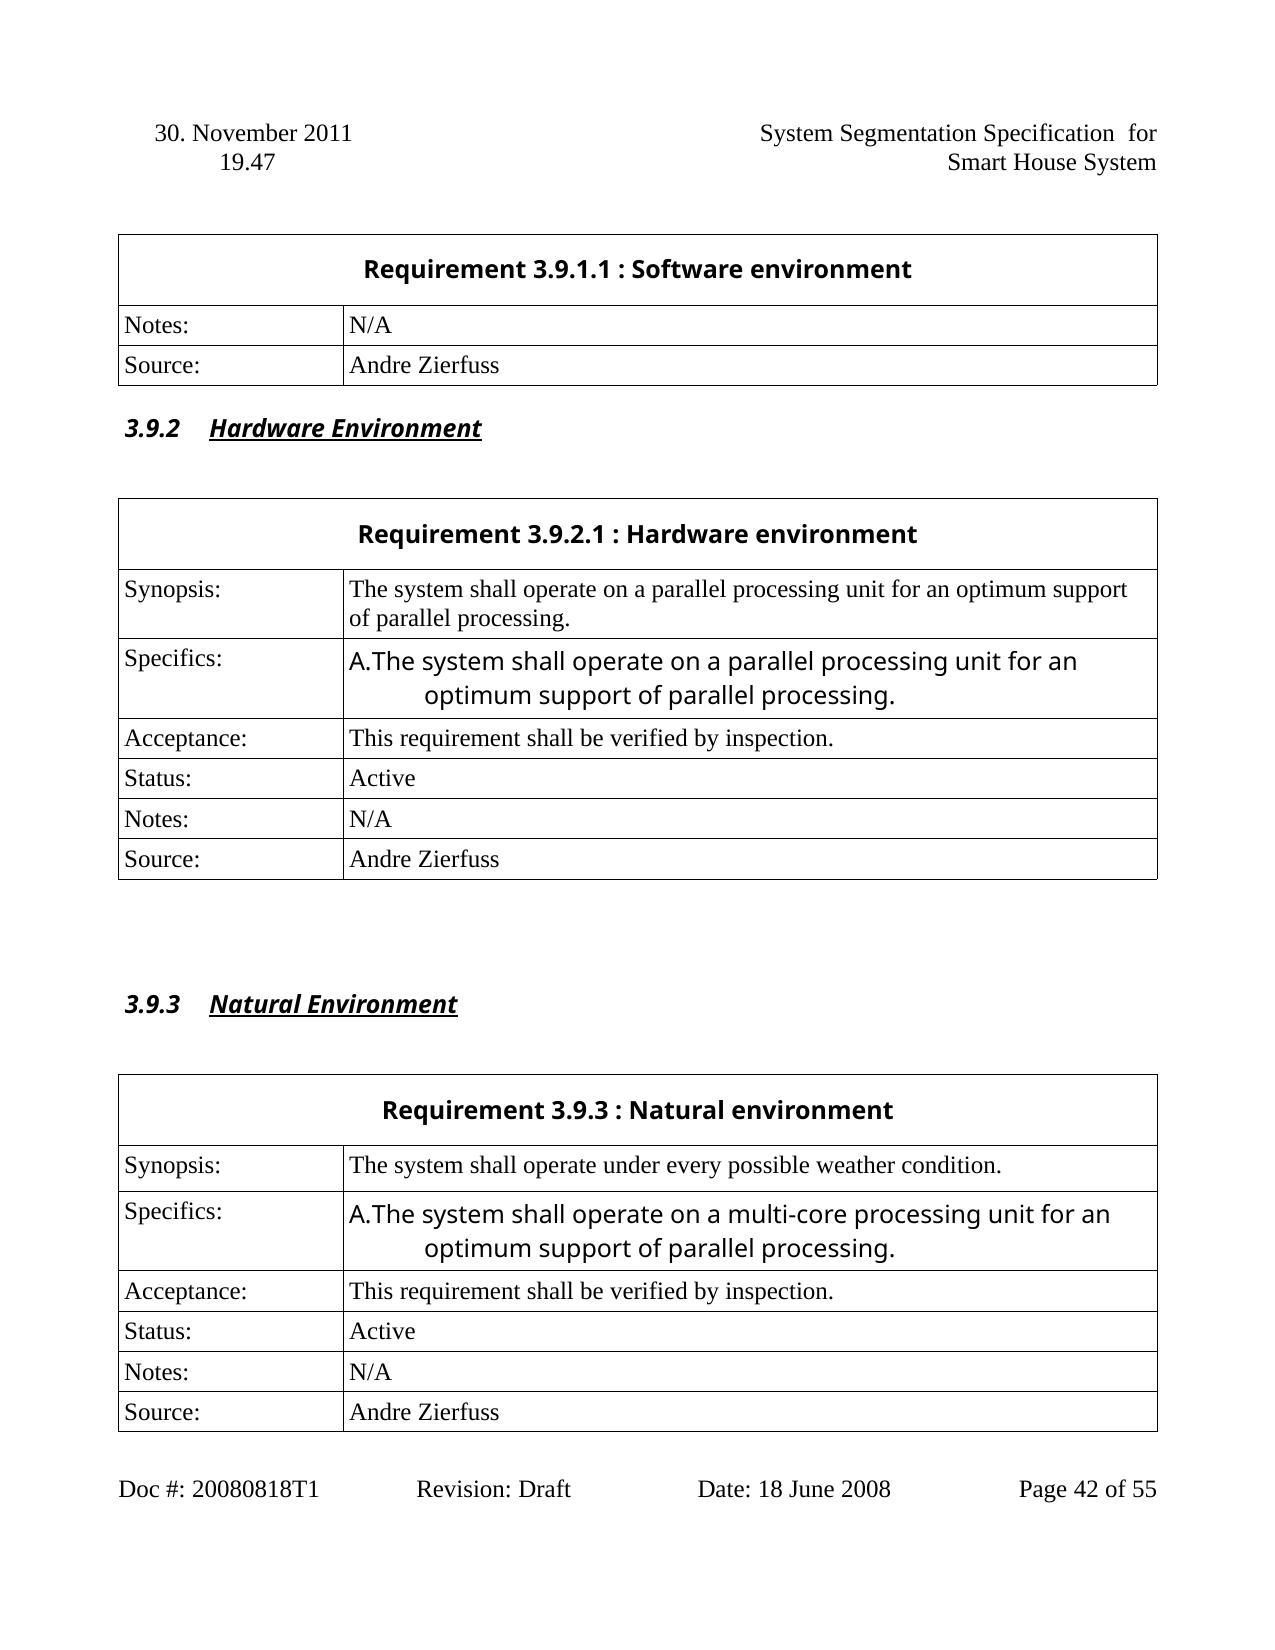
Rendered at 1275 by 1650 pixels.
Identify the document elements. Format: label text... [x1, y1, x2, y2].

table_cell Andre Zierfuss [344, 1392, 1157, 1431]
table_cell Specifics: [119, 1192, 343, 1270]
table_cell The system shall operate under every possible weather condition. [344, 1146, 1157, 1191]
subtitle Natural Environment [118, 986, 1157, 1020]
table_cell Source: [119, 346, 343, 385]
table_cell Notes: [119, 1352, 343, 1391]
table_cell The system shall operate on a multi-core processing unit for an optimum support of parallel processing. [344, 1192, 1157, 1270]
table_cell Status: [119, 1312, 343, 1351]
table_cell Andre Zierfuss [344, 346, 1157, 385]
table_header Requirement 3.9.1.1 : Software environment [119, 235, 1157, 304]
table_cell This requirement shall be verified by inspection. [344, 719, 1157, 758]
table_cell Source: [119, 839, 343, 879]
table_header Requirement 3.9.3 : Natural environment [119, 1075, 1157, 1145]
table_cell Acceptance: [119, 1271, 343, 1311]
table_cell N/A [344, 1352, 1157, 1391]
table_cell The system shall operate on a parallel processing unit for an optimum support of parallel processing. [344, 639, 1157, 717]
table_cell Active [344, 759, 1157, 798]
table_cell Notes: [119, 306, 343, 345]
table_cell Active [344, 1312, 1157, 1351]
table_cell Source: [119, 1392, 343, 1431]
table_cell Synopsis: [119, 570, 343, 638]
table_cell N/A [344, 306, 1157, 345]
table_cell Notes: [119, 799, 343, 838]
subtitle Hardware Environment [118, 410, 1157, 444]
table_cell Synopsis: [119, 1146, 343, 1191]
table_cell Status: [119, 759, 343, 798]
table_cell N/A [344, 799, 1157, 838]
table_cell This requirement shall be verified by inspection. [344, 1271, 1157, 1311]
table_cell Acceptance: [119, 719, 343, 758]
table_cell Andre Zierfuss [344, 839, 1157, 879]
table_header Requirement 3.9.2.1 : Hardware environment [119, 499, 1157, 569]
table_cell Specifics: [119, 639, 343, 717]
table_cell The system shall operate on a parallel processing unit for an optimum support of parallel processing. [344, 570, 1157, 638]
